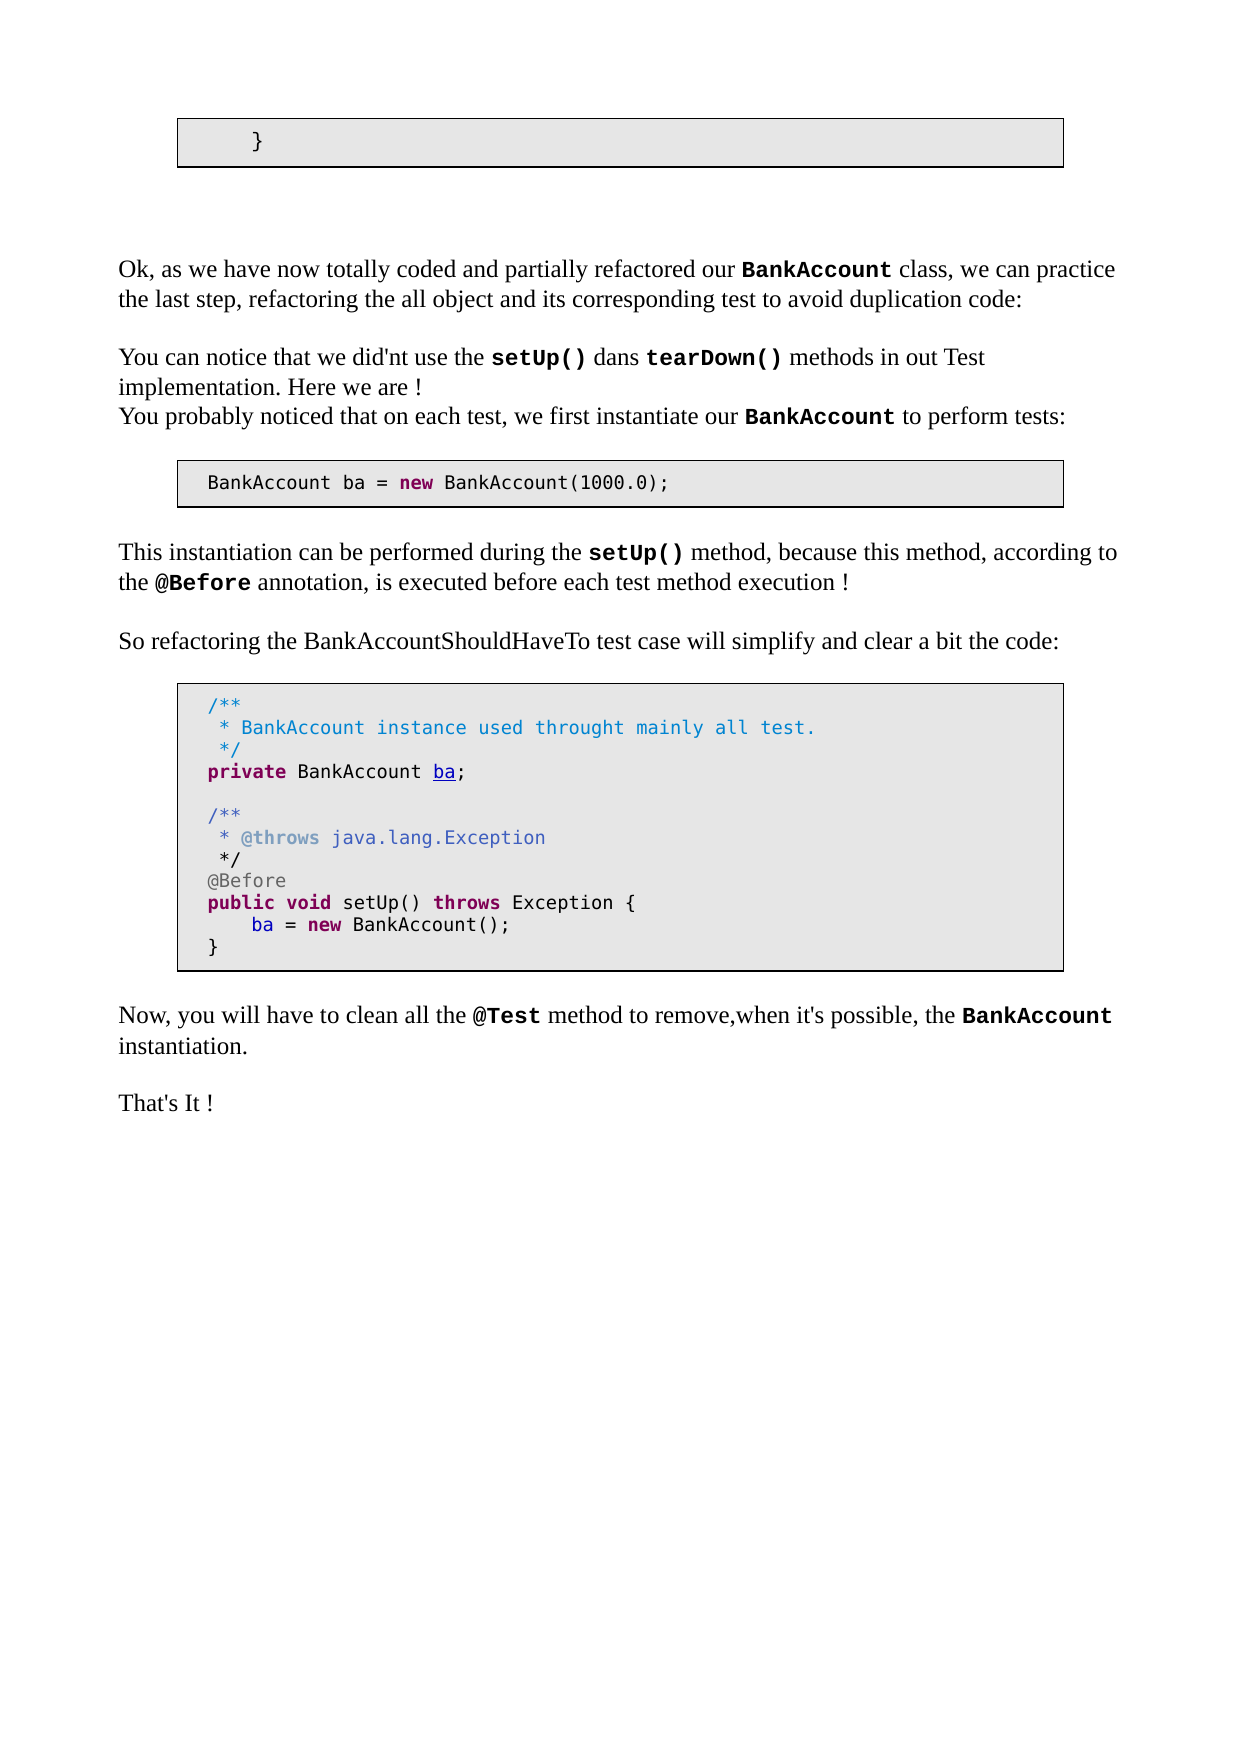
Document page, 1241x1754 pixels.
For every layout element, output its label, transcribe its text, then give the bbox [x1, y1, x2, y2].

text } [178, 924, 1063, 970]
text Now, you will have to clean all the @Test method to remove,when it's possible, the BankAccount instantiation. [118, 1001, 1122, 1059]
text */ [178, 836, 1063, 858]
text */ [178, 727, 1063, 749]
text Ok, as we have now totally coded and partially refactored our BankAccount class, we can practice the last step, refactoring the all object and its corresponding test to avoid duplication code: [118, 254, 1122, 313]
text BankAccount ba = new BankAccount(1000.0); [178, 461, 1063, 506]
text */ [281, 727, 288, 733]
text public void setUp() throws Exception { [178, 880, 1063, 902]
text This instantiation can be performed during the setUp() method, because this method, according to the @Before annotation, is executed before each test method execution ! [118, 537, 1122, 597]
text } [178, 119, 1063, 166]
text /** [178, 793, 1063, 814]
text /** [178, 684, 1063, 705]
text ba = new BankAccount(); [178, 902, 1063, 924]
text You probably noticed that on each test, we first instantiate our BankAccount to perform tests: [118, 401, 1122, 431]
text @Before [178, 858, 1063, 880]
text * @throws java.lang.Exception [178, 814, 1063, 836]
text * BankAccount instance used throught mainly all test. [178, 705, 1063, 727]
text You can notice that we did'nt use the setUp() dans tearDown() methods in out Test implementation. Here we are ! [118, 342, 1122, 401]
text That's It ! [118, 1088, 1122, 1117]
text private BankAccount ba; [178, 749, 1063, 771]
text So refactoring the BankAccountShouldHaveTo test case will simplify and clear a bit the code: [118, 626, 1122, 654]
